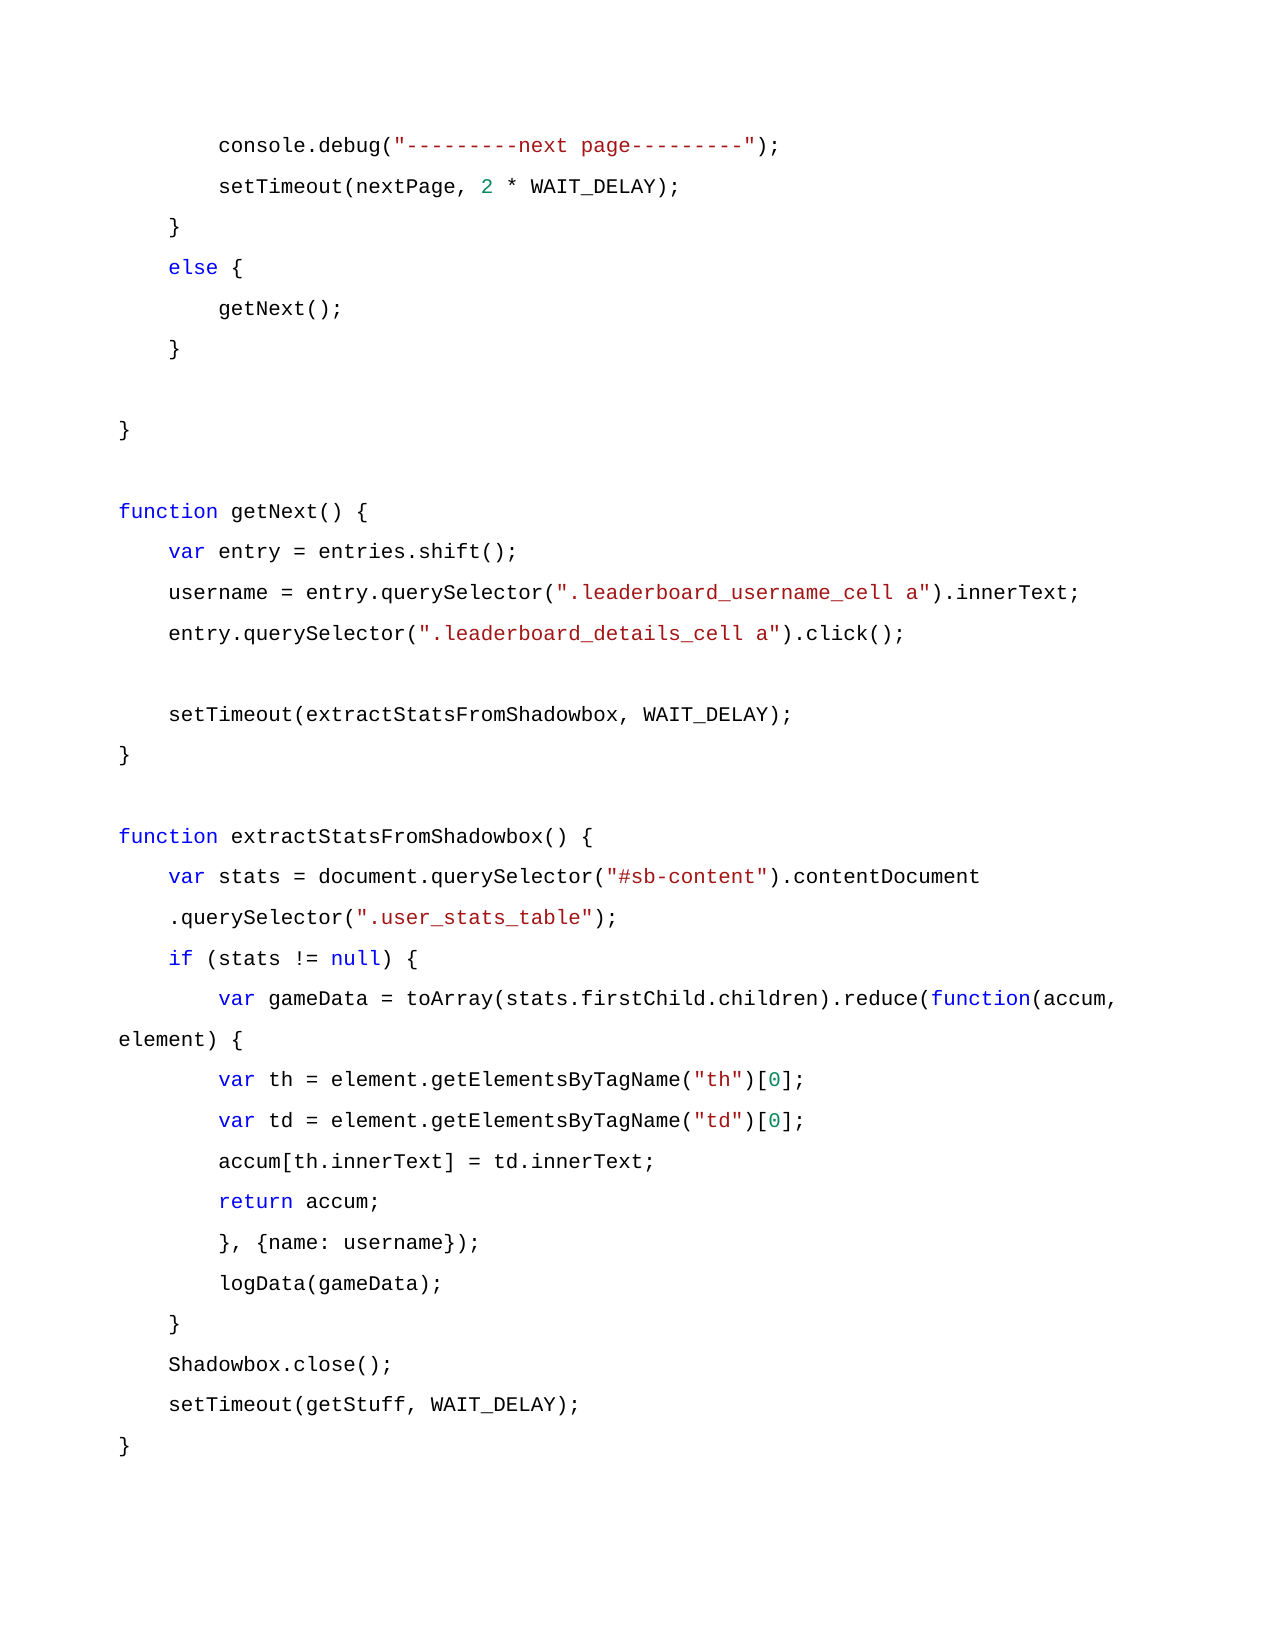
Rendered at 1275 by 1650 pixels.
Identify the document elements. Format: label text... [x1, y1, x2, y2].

text var entry = entries.shift(); [118, 524, 1157, 565]
text setTimeout(extractStatsFromShadowbox, WAIT_DELAY); [118, 687, 1157, 727]
text } [118, 199, 1157, 240]
text .querySelector(".user_stats_table"); [118, 890, 1157, 931]
text var gameData = toArray(stats.firstChild.children).reduce(function(accum, element) { [118, 971, 1157, 1052]
text function getNext() { [118, 484, 1157, 524]
text username = entry.querySelector(".leaderboard_username_cell a").innerText; [118, 565, 1157, 606]
text else { [118, 240, 1157, 281]
text }, {name: username}); [118, 1215, 1157, 1256]
text if (stats != null) { [118, 931, 1157, 971]
text return accum; [118, 1174, 1157, 1215]
text entry.querySelector(".leaderboard_details_cell a").click(); [118, 606, 1157, 646]
text function extractStatsFromShadowbox() { [118, 809, 1157, 849]
text var td = element.getElementsByTagName("td")[0]; [118, 1093, 1157, 1134]
text setTimeout(nextPage, 2 * WAIT_DELAY); [118, 159, 1157, 199]
text } [118, 1418, 1157, 1459]
text getNext(); [118, 281, 1157, 321]
text console.debug("---------next page---------"); [118, 118, 1157, 159]
text } [118, 321, 1157, 362]
text var th = element.getElementsByTagName("th")[0]; [118, 1052, 1157, 1093]
text } [118, 402, 1157, 443]
text } [118, 1296, 1157, 1337]
text logData(gameData); [118, 1256, 1157, 1296]
text accum[th.innerText] = td.innerText; [118, 1134, 1157, 1174]
text } [118, 727, 1157, 768]
text setTimeout(getStuff, WAIT_DELAY); [118, 1377, 1157, 1418]
text var stats = document.querySelector("#sb-content").contentDocument [118, 849, 1157, 890]
text Shadowbox.close(); [118, 1337, 1157, 1377]
